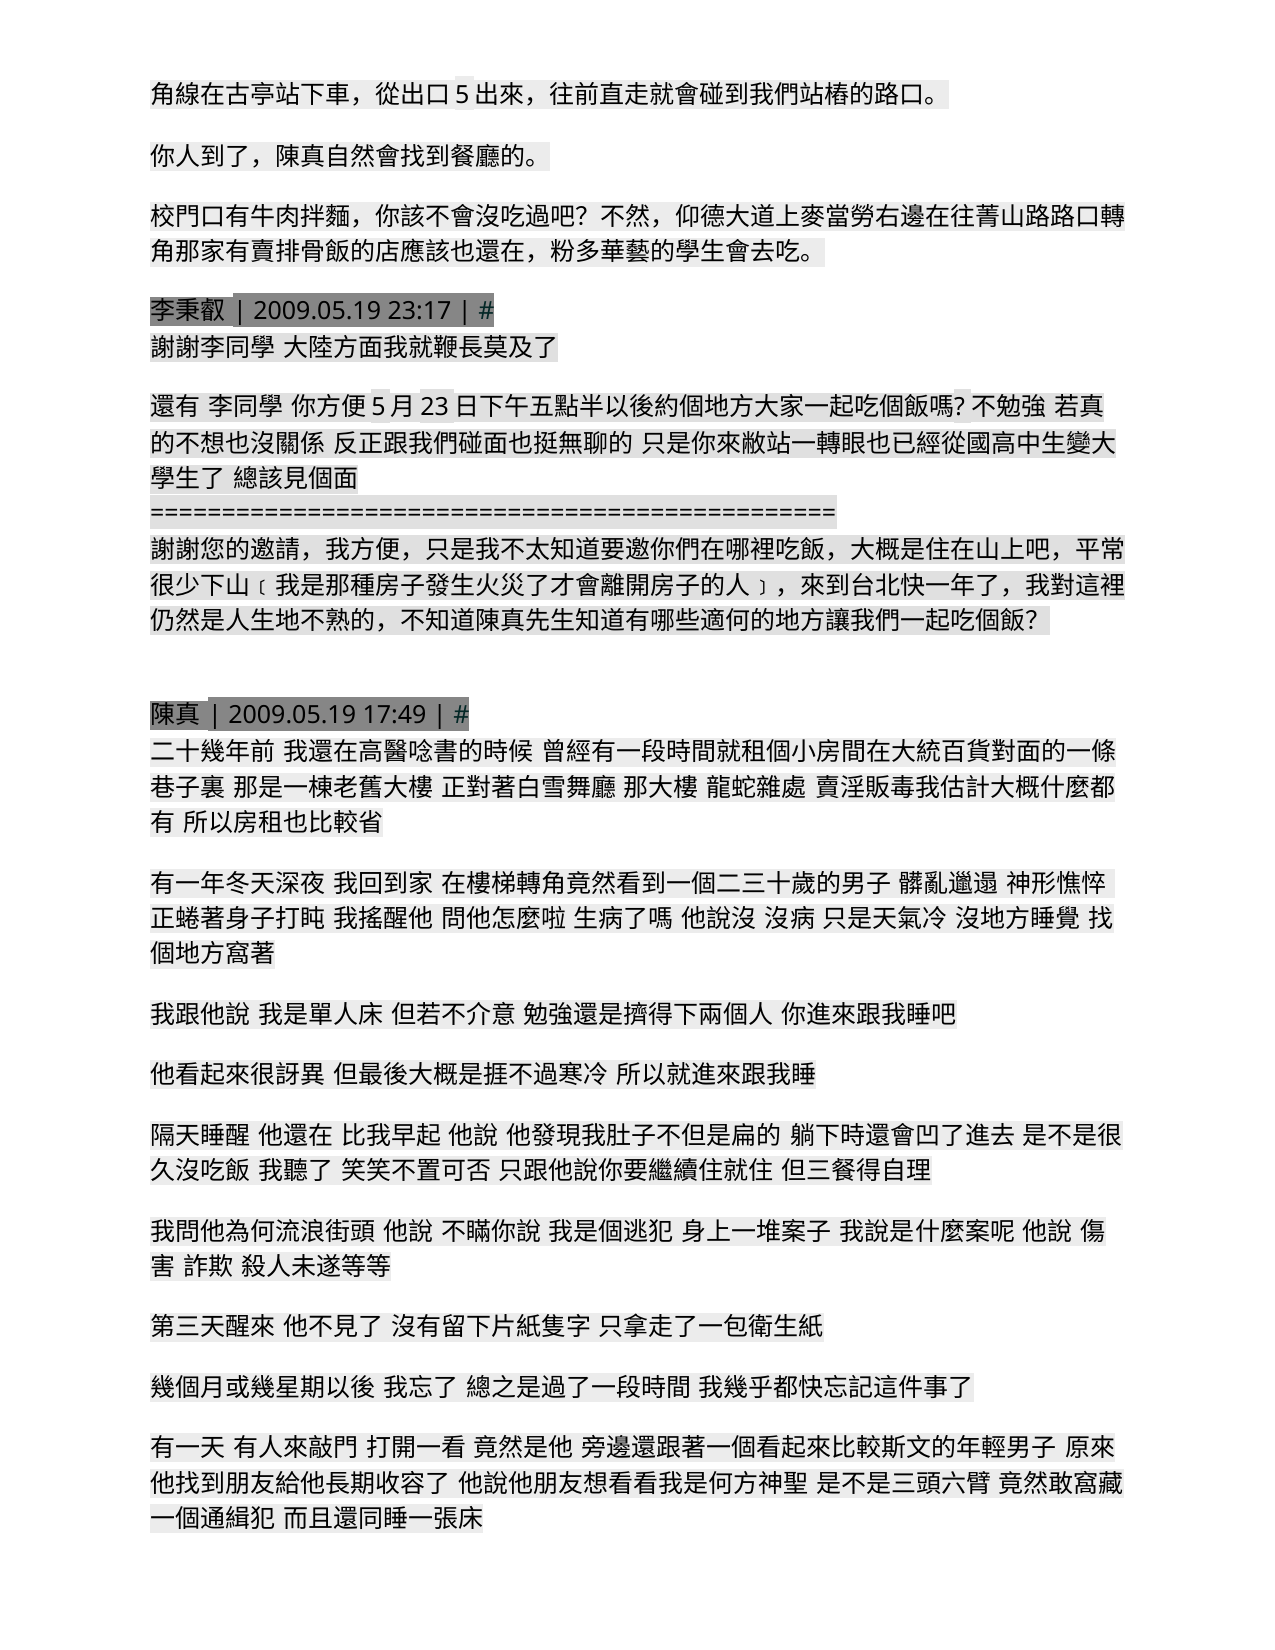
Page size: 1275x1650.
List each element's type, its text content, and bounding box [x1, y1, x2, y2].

text 我跟他說 我是單人床 但若不介意 勉強還是擠得下兩個人 你進來跟我睡吧 [150, 994, 1125, 1029]
text 校門口有牛肉拌麵，你該不會沒吃過吧？不然，仰德大道上麥當勞右邊在往菁山路路口轉角那家有賣排骨飯的店應該也還在，粉多華藝的學生會去吃。 [150, 196, 1125, 267]
text 你人到了，陳真自然會找到餐廳的。 [150, 135, 1125, 171]
text 他看起來很訝異 但最後大概是捱不過寒冷 所以就進來跟我睡 [150, 1054, 1125, 1089]
text 第三天醒來 他不見了 沒有留下片紙隻字 只拿走了一包衛生紙 [150, 1306, 1125, 1342]
text 有一天 有人來敲門 打開一看 竟然是他 旁邊還跟著一個看起來比較斯文的年輕男子 原來他找到朋友給他長期收容了 他說他朋友想看看我是何方神聖 是不是三頭六臂 竟然敢窩藏一個通緝犯 而且還同睡一張床 [150, 1427, 1125, 1533]
text 幾個月或幾星期以後 我忘了 總之是過了一段時間 我幾乎都快忘記這件事了 [150, 1367, 1125, 1402]
text 陳真 | 2009.05.19 17:49 | # [150, 696, 1125, 731]
text 角線在古亭站下車，從出口5出來，往前直走就會碰到我們站樁的路口。 [150, 75, 1125, 110]
text 還有 李同學 你方便5月23日下午五點半以後約個地方大家一起吃個飯嗎? 不勉強 若真的不想也沒關係 反正跟我們碰面也挺無聊的 只是你來敝站一轉眼也已經從國高中生變大學生了 總該見個面 ================================================ 謝謝您的邀請，我方便，只是我不太知道要邀你們在哪裡吃飯，大概是住在山上吧，平常很少下山﹝我是那種房子發生火災了才會離開房子的人﹞，來到台北快一年了，我對這裡仍然是人生地不熟的，不知道陳真先生知道有哪些適何的地方讓我們一起吃個飯？ [150, 387, 1125, 671]
text 謝謝李同學 大陸方面我就鞭長莫及了 [150, 327, 1125, 362]
text 李秉叡 | 2009.05.19 23:17 | # [150, 292, 1125, 327]
text 有一年冬天深夜 我回到家 在樓梯轉角竟然看到一個二三十歲的男子 髒亂邋遢 神形憔悴 正蜷著身子打盹 我搖醒他 問他怎麼啦 生病了嗎 他說沒 沒病 只是天氣冷 沒地方睡覺 找個地方窩著 [150, 862, 1125, 969]
text 二十幾年前 我還在高醫唸書的時候 曾經有一段時間就租個小房間在大統百貨對面的一條巷子裏 那是一棟老舊大樓 正對著白雪舞廳 那大樓 龍蛇雜處 賣淫販毒我估計大概什麼都有 所以房租也比較省 [150, 731, 1125, 837]
text 隔天睡醒 他還在 比我早起 他說 他發現我肚子不但是扁的 躺下時還會凹了進去 是不是很久沒吃飯 我聽了 笑笑不置可否 只跟他說你要繼續住就住 但三餐得自理 [150, 1114, 1125, 1185]
text 我問他為何流浪街頭 他說 不瞞你說 我是個逃犯 身上一堆案子 我說是什麼案呢 他說 傷害 詐欺 殺人未遂等等 [150, 1210, 1125, 1281]
